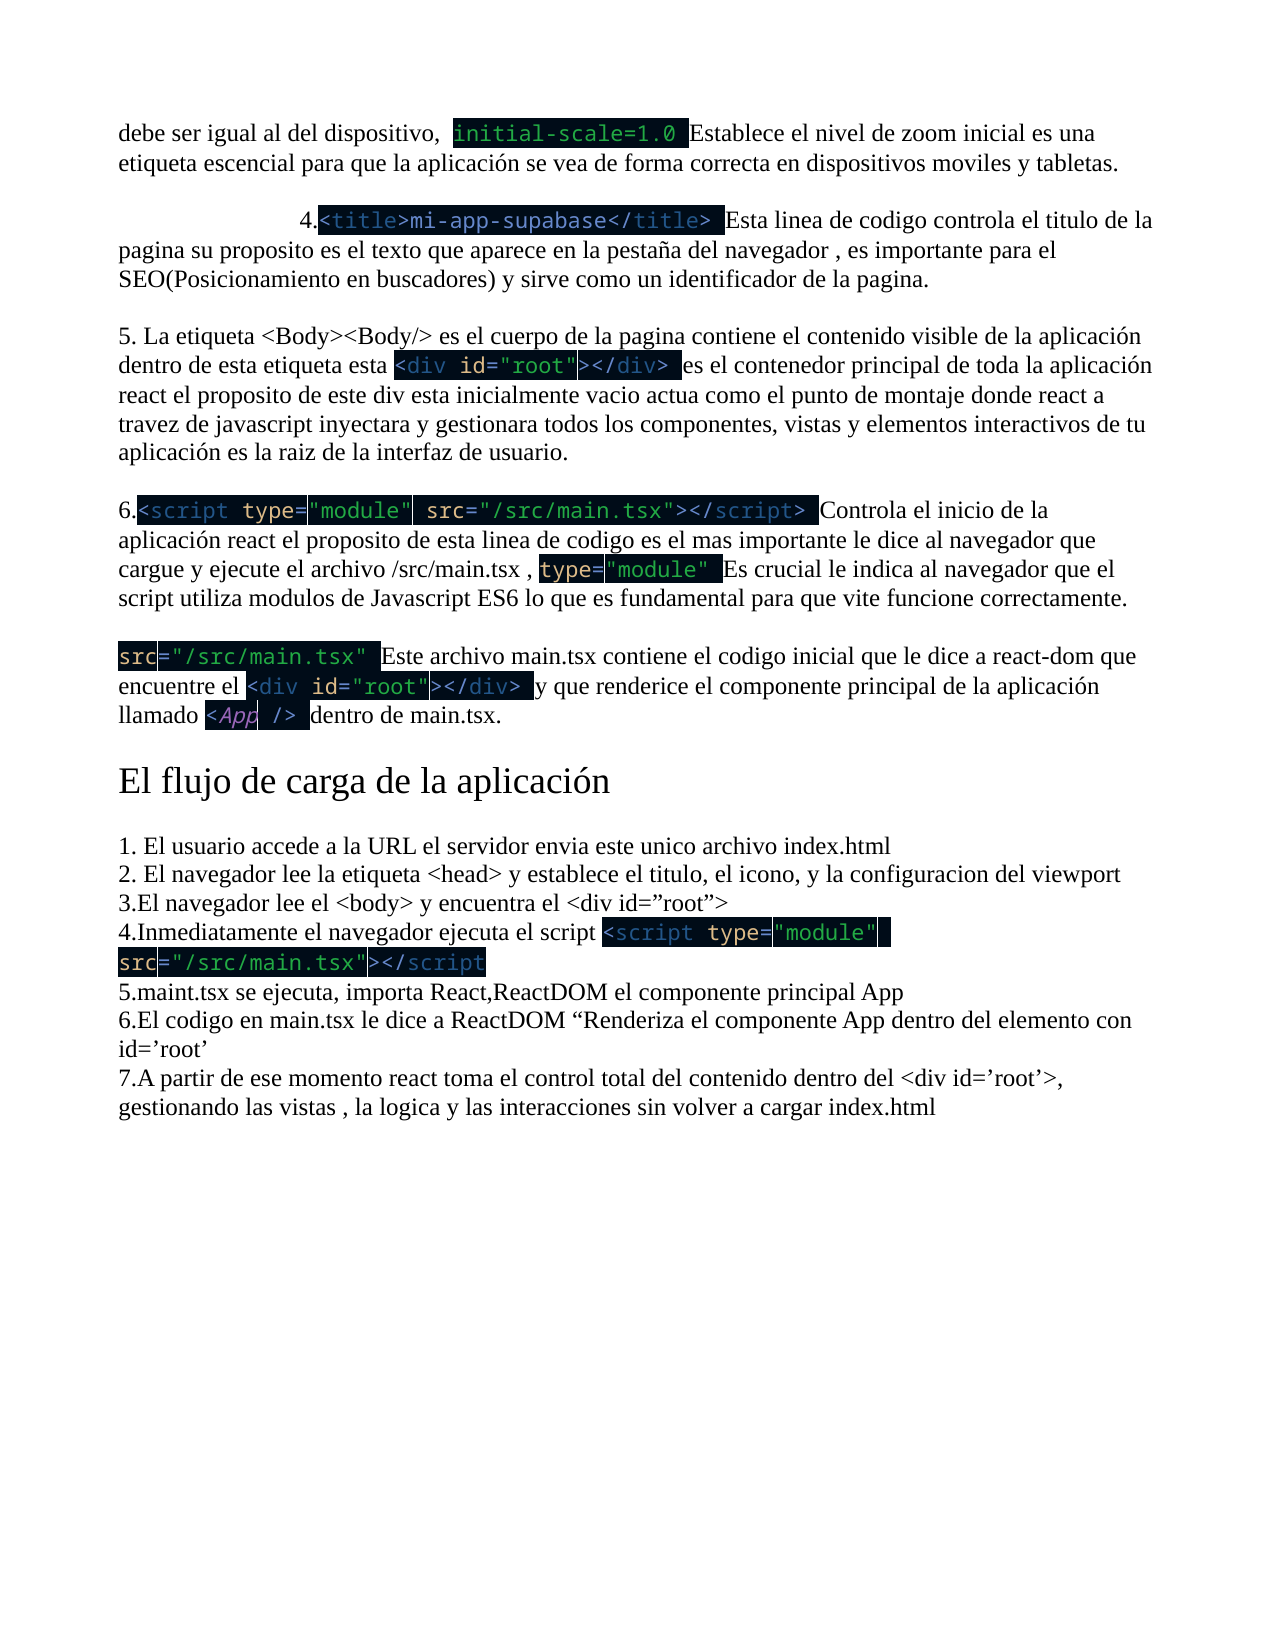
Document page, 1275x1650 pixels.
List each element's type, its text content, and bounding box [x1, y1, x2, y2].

text 4.Inmediatamente el navegador ejecuta el script <script type="module" src="/src/main.tsx"></script [118, 917, 1157, 977]
text 6.<script type="module" src="/src/main.tsx"></script> Controla el inicio de la aplicación react el proposito de esta linea de codigo es el mas importante le dice al navegador que cargue y ejecute el archivo /src/main.tsx , type="module" Es crucial le indica al navegador que el script utiliza modulos de Javascript ES6 lo que es fundamental para que vite funcione correctamente. [118, 495, 1157, 612]
text debe ser igual al del dispositivo, initial-scale=1.0 Establece el nivel de zoom inicial es una etiqueta escencial para que la aplicación se vea de forma correcta en dispositivos moviles y tabletas. [118, 118, 1157, 177]
text 1. El usuario accede a la URL el servidor envia este unico archivo index.html [118, 831, 1157, 859]
text 4.<title>mi-app-supabase</title> Esta linea de codigo controla el titulo de la pagina su proposito es el texto que aparece en la pestaña del navegador , es importante para el SEO(Posicionamiento en buscadores) y sirve como un identificador de la pagina. [118, 205, 1157, 293]
text El flujo de carga de la aplicación [118, 759, 1157, 802]
text 7.A partir de ese momento react toma el control total del contenido dentro del <div id=’root’>, gestionando las vistas , la logica y las interacciones sin volver a cargar index.html [118, 1063, 1157, 1120]
text 2. El navegador lee la etiqueta <head> y establece el titulo, el icono, y la configuracion del viewport [118, 859, 1157, 888]
text 3.El navegador lee el <body> y encuentra el <div id=”root”> [118, 888, 1157, 917]
text 5. La etiqueta <Body><Body/> es el cuerpo de la pagina contiene el contenido visible de la aplicación dentro de esta etiqueta esta <div id="root"></div> es el contenedor principal de toda la aplicación react el proposito de este div esta inicialmente vacio actua como el punto de montaje donde react a travez de javascript inyectara y gestionara todos los componentes, vistas y elementos interactivos de tu aplicación es la raiz de la interfaz de usuario. [118, 321, 1157, 466]
text 5.maint.tsx se ejecuta, importa React,ReactDOM el componente principal App [118, 977, 1157, 1005]
text src="/src/main.tsx" Este archivo main.tsx contiene el codigo inicial que le dice a react-dom que encuentre el <div id="root"></div> y que renderice el componente principal de la aplicación llamado <App /> dentro de main.tsx. [118, 641, 1157, 730]
text 6.El codigo en main.tsx le dice a ReactDOM “Renderiza el componente App dentro del elemento con id=’root’ [118, 1005, 1157, 1063]
